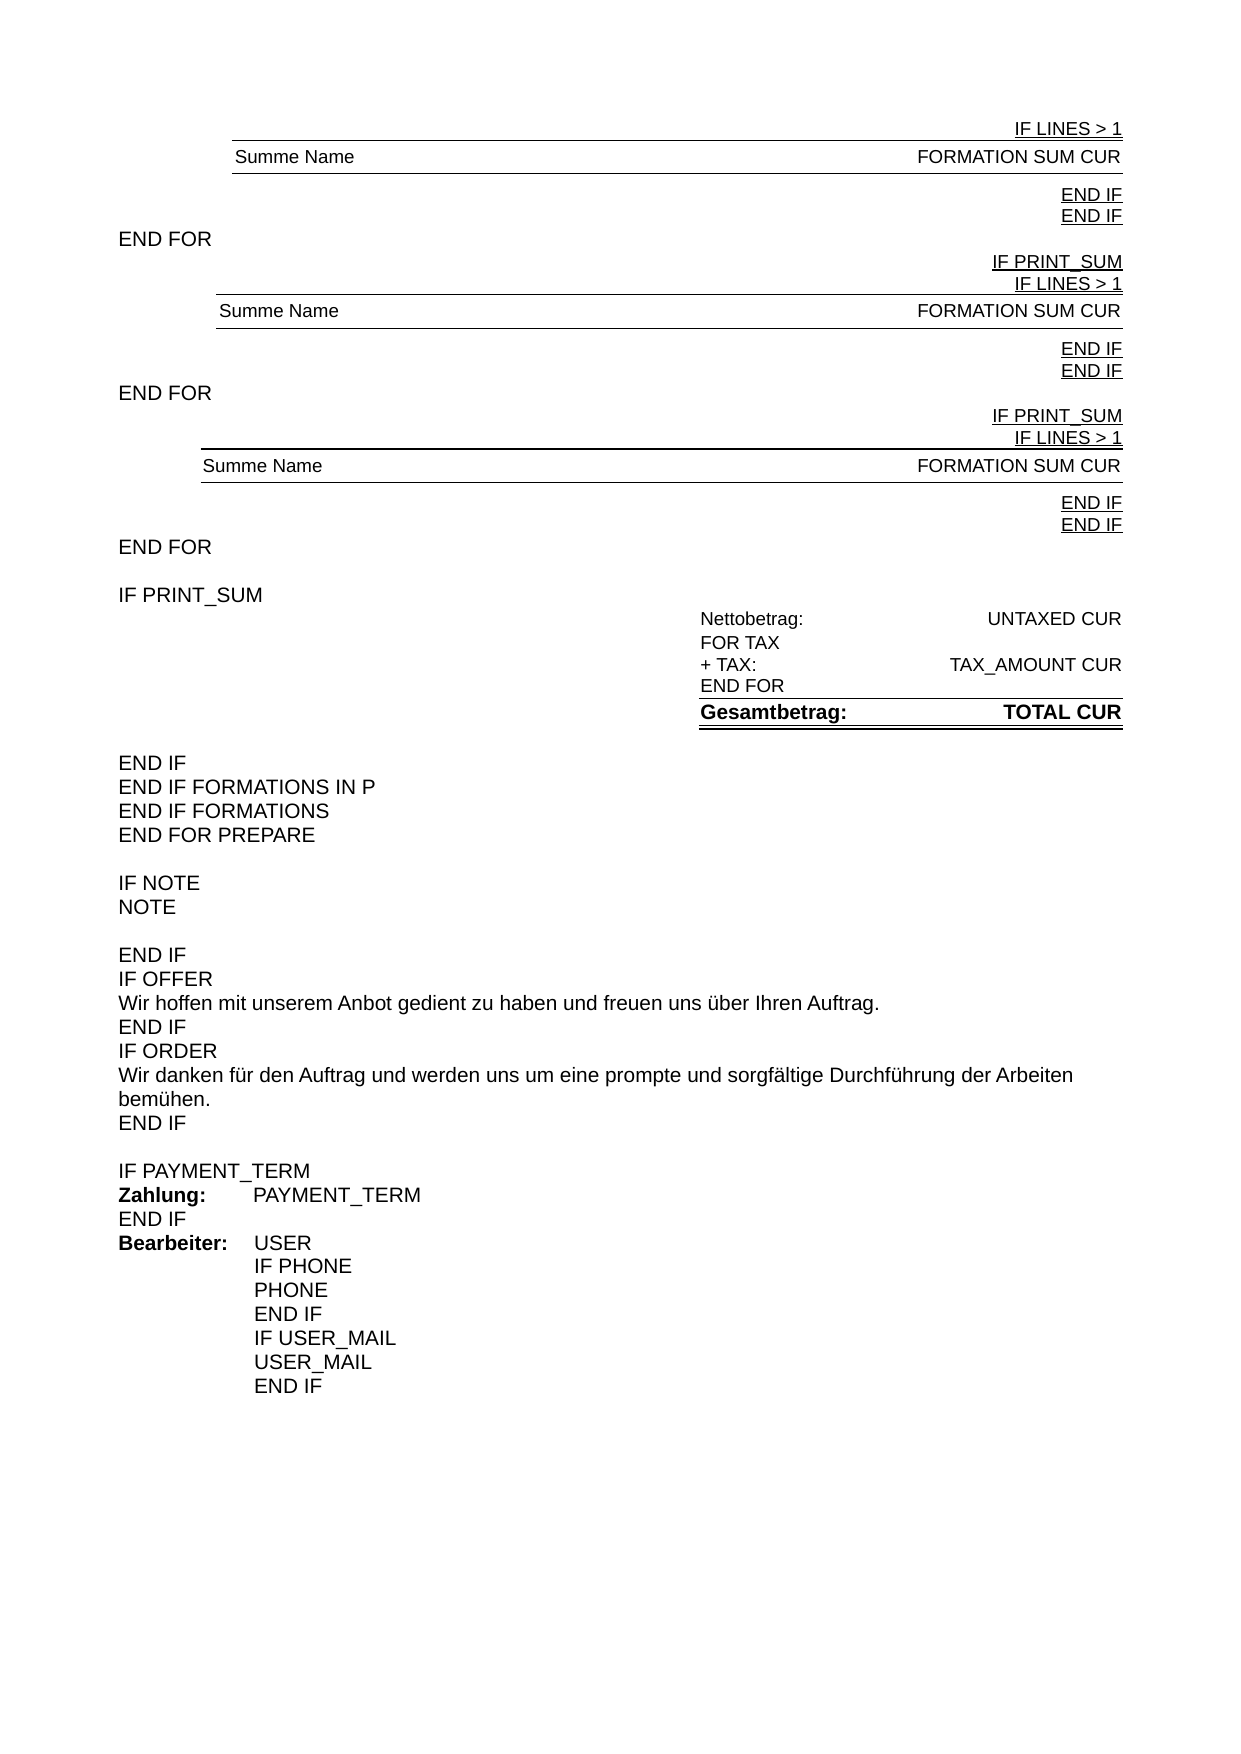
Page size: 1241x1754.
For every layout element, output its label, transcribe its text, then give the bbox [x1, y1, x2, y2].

text END FOR [118, 535, 1122, 559]
table_header FORMATION SUM CUR [662, 450, 1122, 482]
text END IF [118, 513, 1122, 535]
text IF PRINT_SUM [118, 583, 1122, 607]
text END IF [118, 751, 1122, 775]
table_header Zahlung: [118, 1183, 253, 1206]
text END IF [118, 359, 1122, 381]
table_header IF PAYMENT_TERM [118, 1159, 1122, 1183]
text END FOR [118, 381, 1122, 405]
table_header IF OFFER Wir hoffen mit unserem Anbot gedient zu haben und freuen uns über Ihren Auftrag. END IF IF ORDER Wir danken für den Auftrag und werden uns um eine prompte und sorgfältige Durchführung der Arbeiten bemühen. END IF [118, 967, 1122, 1134]
text END FOR PREPARE [118, 823, 1122, 847]
text END IF [118, 205, 1122, 227]
text IF LINES > 1 [118, 426, 1122, 448]
table_cell FOR TAX END FOR [699, 631, 1123, 698]
table_header Summe Name [216, 295, 669, 327]
text IF PRINT_SUM [118, 251, 1122, 272]
text IF NOTE [118, 871, 1122, 895]
text IF PRINT_SUM [118, 405, 1122, 426]
text END IF [118, 184, 1122, 205]
table_cell [118, 631, 699, 698]
table_header FORMATION SUM CUR [677, 141, 1122, 173]
table_header [118, 448, 201, 482]
table_cell Gesamtbetrag: [699, 699, 906, 725]
table_header + TAX: [700, 654, 907, 675]
table_header USER IF PHONE PHONE END IF IF USER_MAIL USER_MAIL END IF [254, 1230, 1121, 1398]
table_header [118, 140, 232, 173]
text IF LINES > 1 [118, 118, 1122, 140]
text END FOR [118, 227, 1122, 251]
text END IF FORMATIONS IN P [118, 775, 1122, 799]
table_header END IF [118, 1206, 1122, 1402]
table_header [118, 607, 699, 631]
table_header Summe Name [232, 141, 677, 173]
table_header FORMATION SUM CUR [669, 295, 1122, 327]
text IF LINES > 1 [118, 272, 1122, 294]
table_header [118, 730, 1122, 751]
table_header PAYMENT_TERM [253, 1183, 1122, 1206]
text END IF [118, 492, 1122, 513]
table_cell TOTAL CUR [906, 699, 1123, 725]
text END IF FORMATIONS [118, 799, 1122, 823]
text NOTE [118, 895, 1122, 919]
text END IF [118, 338, 1122, 359]
table_header UNTAXED CUR [906, 607, 1123, 631]
table_header TAX_AMOUNT CUR [907, 654, 1122, 675]
table_header Summe Name [201, 450, 662, 482]
table_cell [118, 698, 699, 725]
table_header Nettobetrag: [699, 607, 906, 631]
text END IF [118, 943, 1122, 967]
table_header Bearbeiter: [118, 1230, 254, 1398]
table_header [118, 294, 216, 327]
